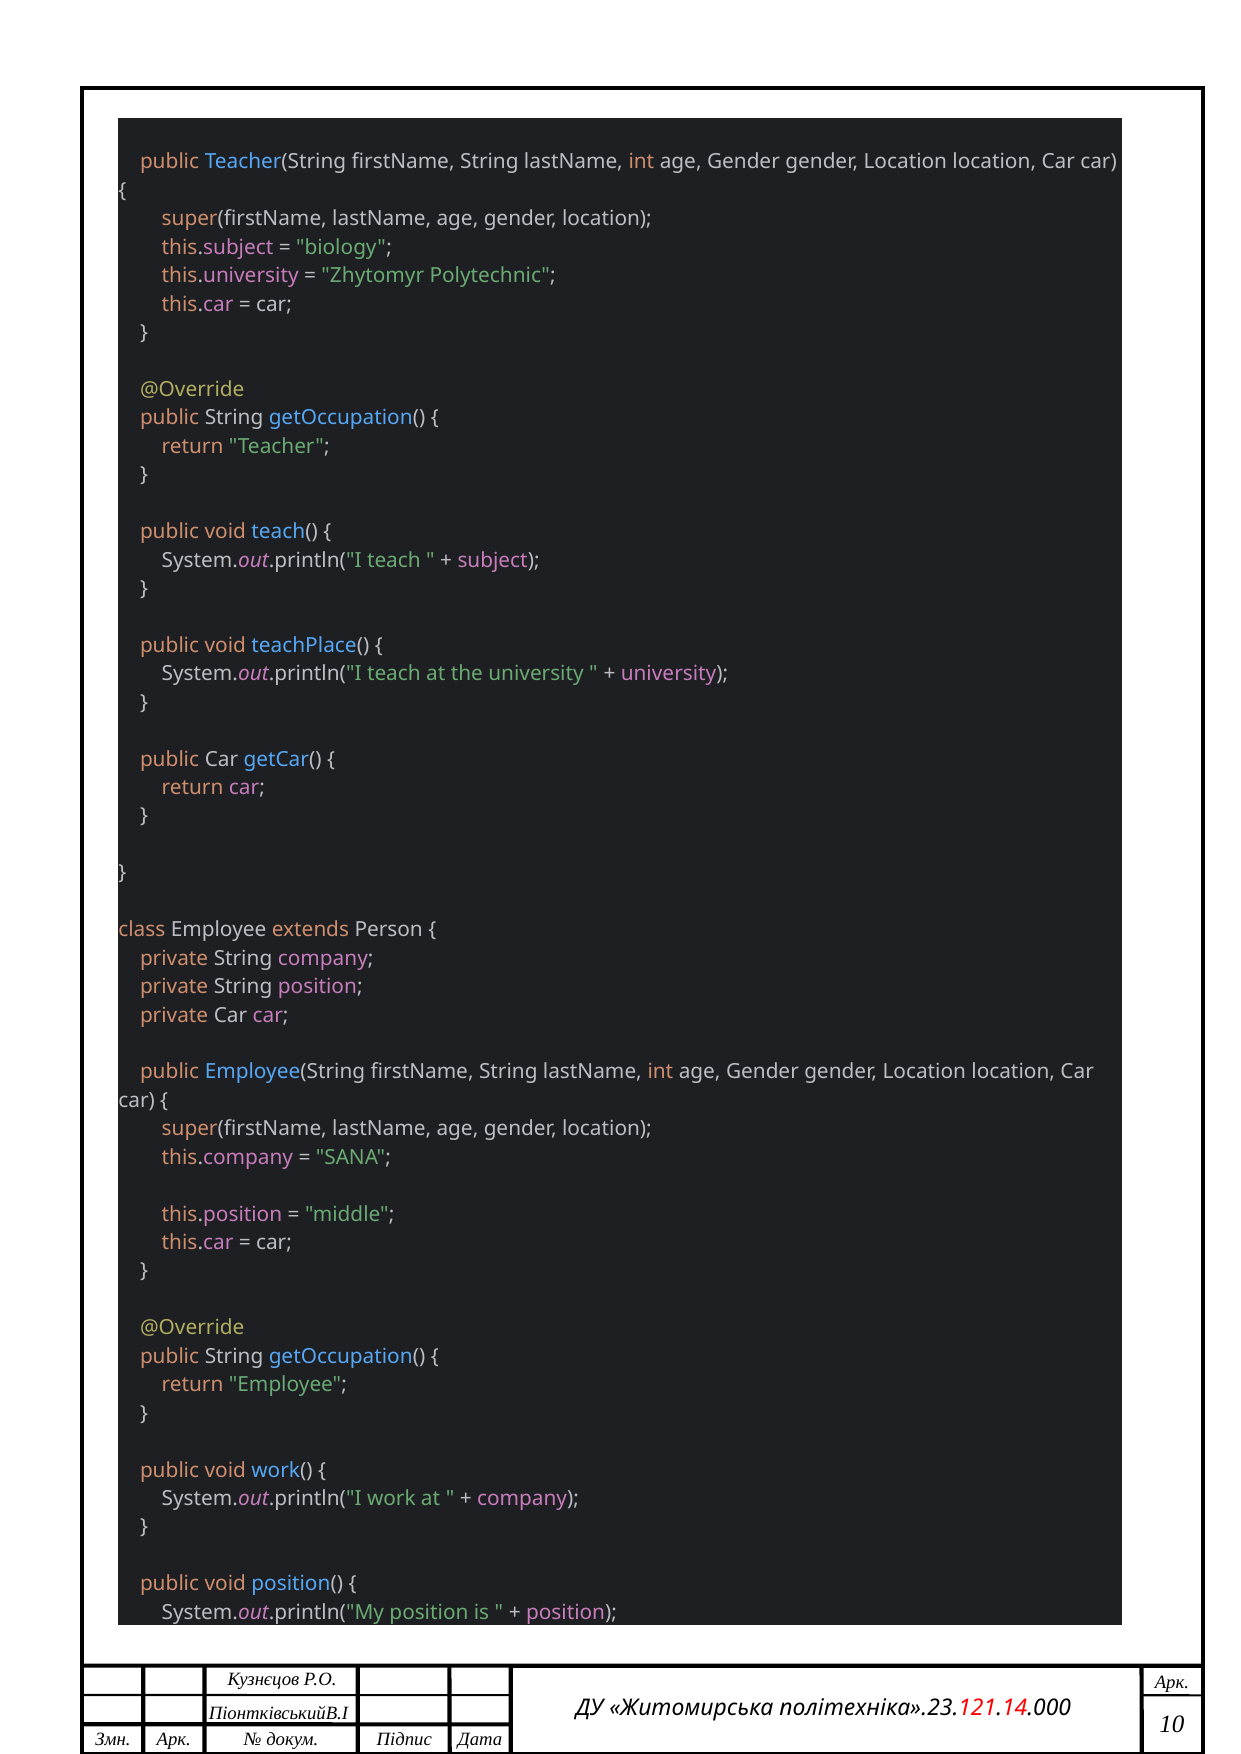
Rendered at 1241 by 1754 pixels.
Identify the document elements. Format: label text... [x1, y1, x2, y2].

text this.position = "middle"; this.car = car; } @Override public String getOccupation() { return "Employee"; } public void work() { System.out.println("I work at " + company); } public void position() { System.out.println("My position is " + position); [118, 1170, 1122, 1625]
text public Teacher(String firstName, String lastName, int age, Gender gender, Location location, Car car) { super(firstName, lastName, age, gender, location); this.subject = "biology"; this.university = "Zhytomyr Polytechnic"; this.car = car; } @Override public String getOccupation() { return "Teacher"; } public void teach() { System.out.println("I teach " + subject); } public void teachPlace() { System.out.println("I teach at the university " + university); } public Car getCar() { return car; } } class Employee extends Person { private String company; private String position; private Car car; public Employee(String firstName, String lastName, int age, Gender gender, Location location, Car car) { super(firstName, lastName, age, gender, location); this.company = "SANA"; [118, 118, 1122, 1170]
